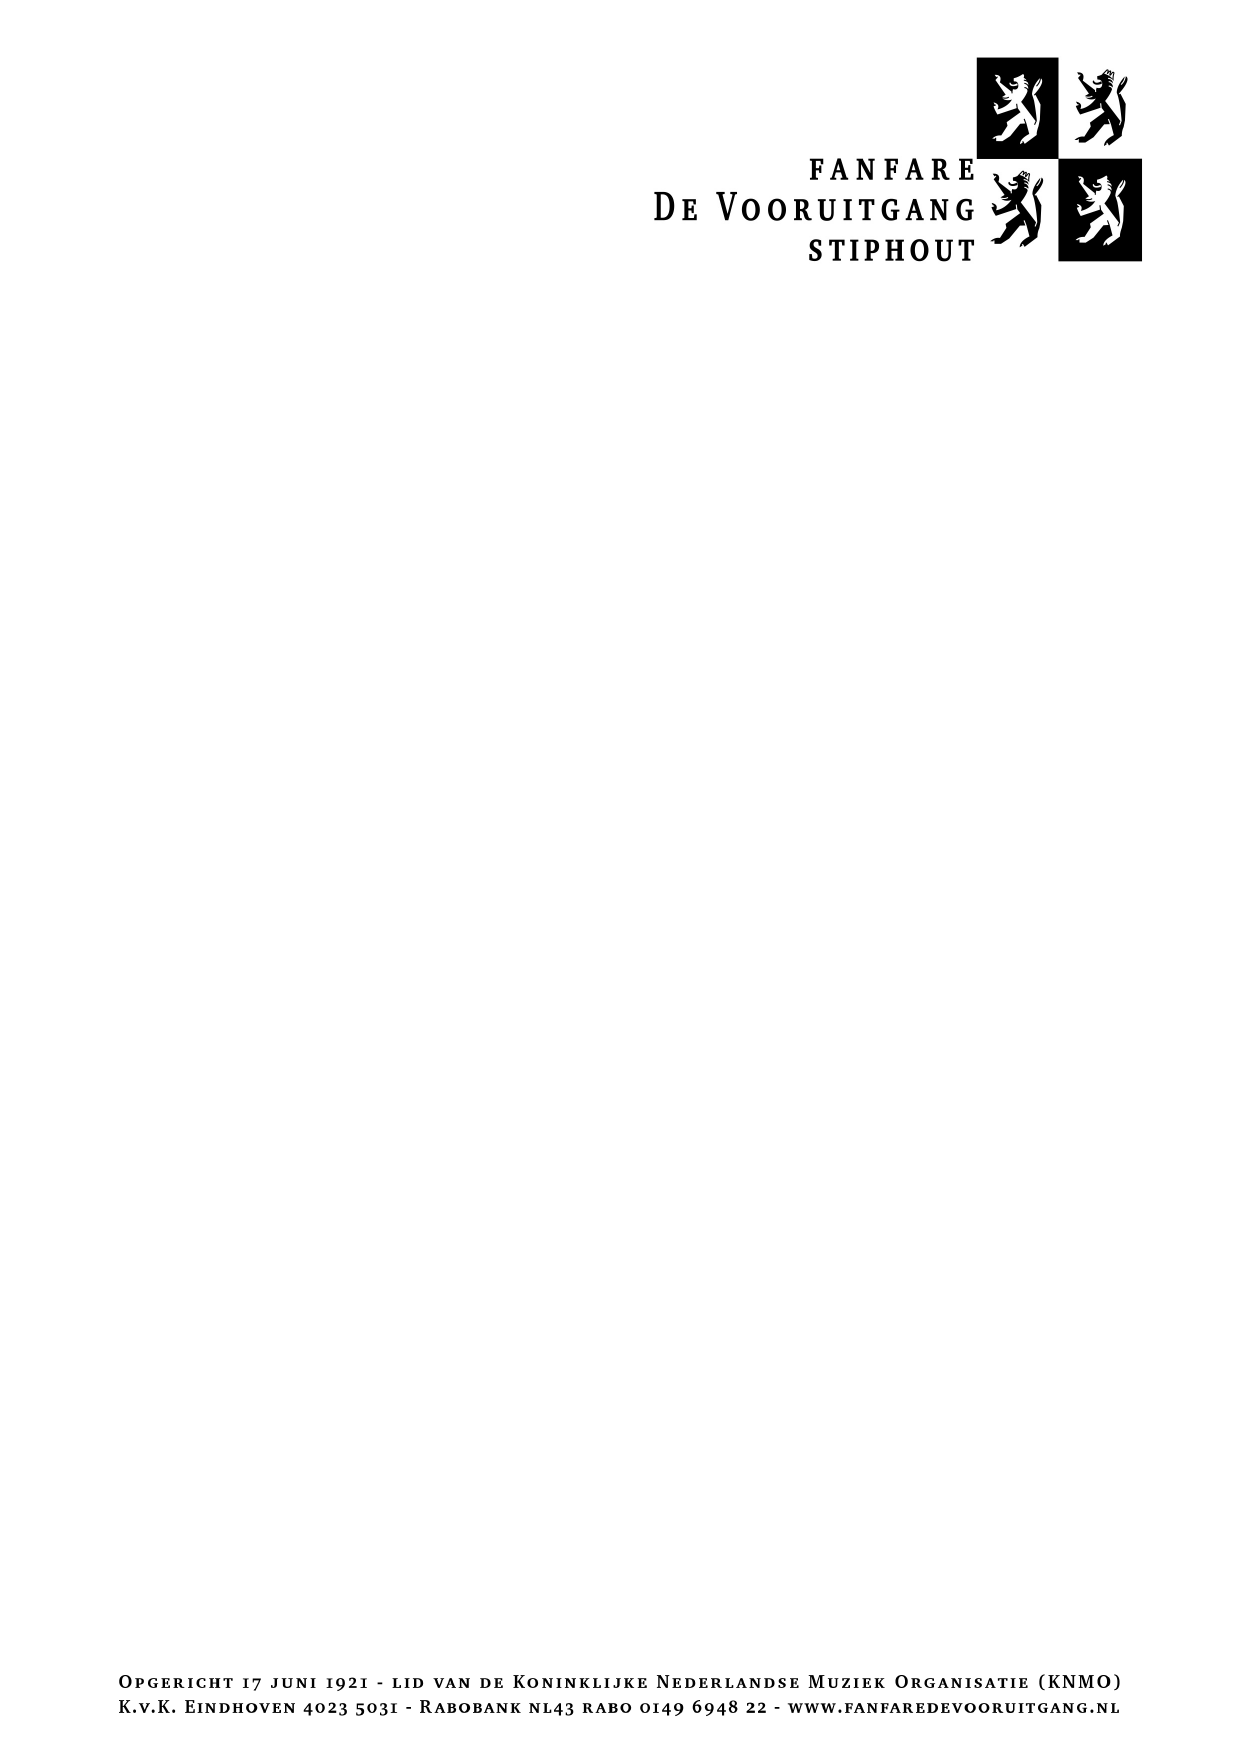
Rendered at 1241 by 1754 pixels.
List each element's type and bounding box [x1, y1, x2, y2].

picture [112, 1666, 1144, 1727]
picture [653, 56, 1144, 271]
